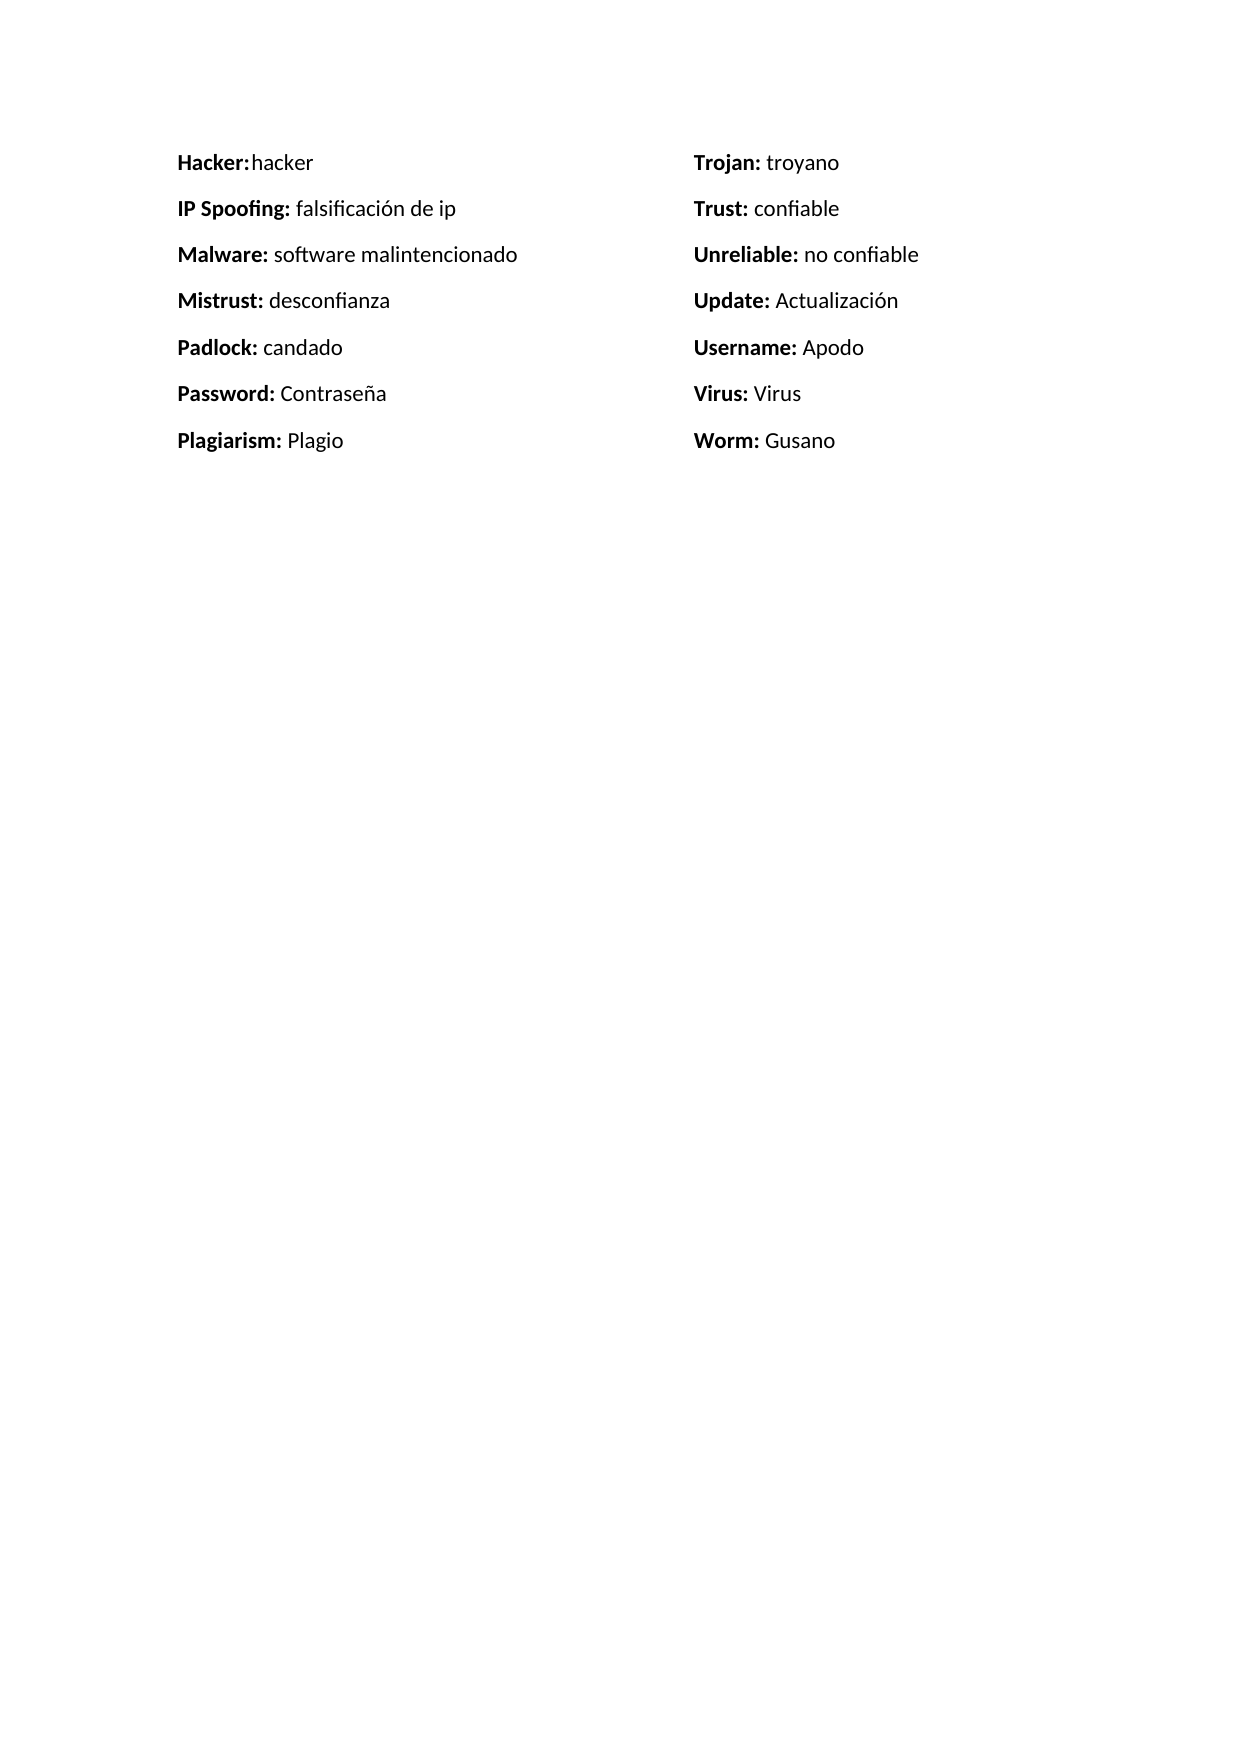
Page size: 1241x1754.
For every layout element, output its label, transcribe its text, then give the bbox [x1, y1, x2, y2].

text Hacker: hacker Trojan: troyano [177, 148, 1063, 176]
text Plagiarism: Plagio Worm: Gusano [177, 426, 1063, 454]
text Malware: software malintencionado Unreliable: no confiable [177, 240, 1063, 268]
text IP Spoofing: falsificación de ip Trust: confiable [177, 194, 1063, 222]
text Password: Contraseña Virus: Virus [177, 379, 1063, 407]
text Padlock: candado Username: Apodo [177, 333, 1063, 361]
text Mistrust: desconfianza Update: Actualización [177, 287, 1063, 315]
